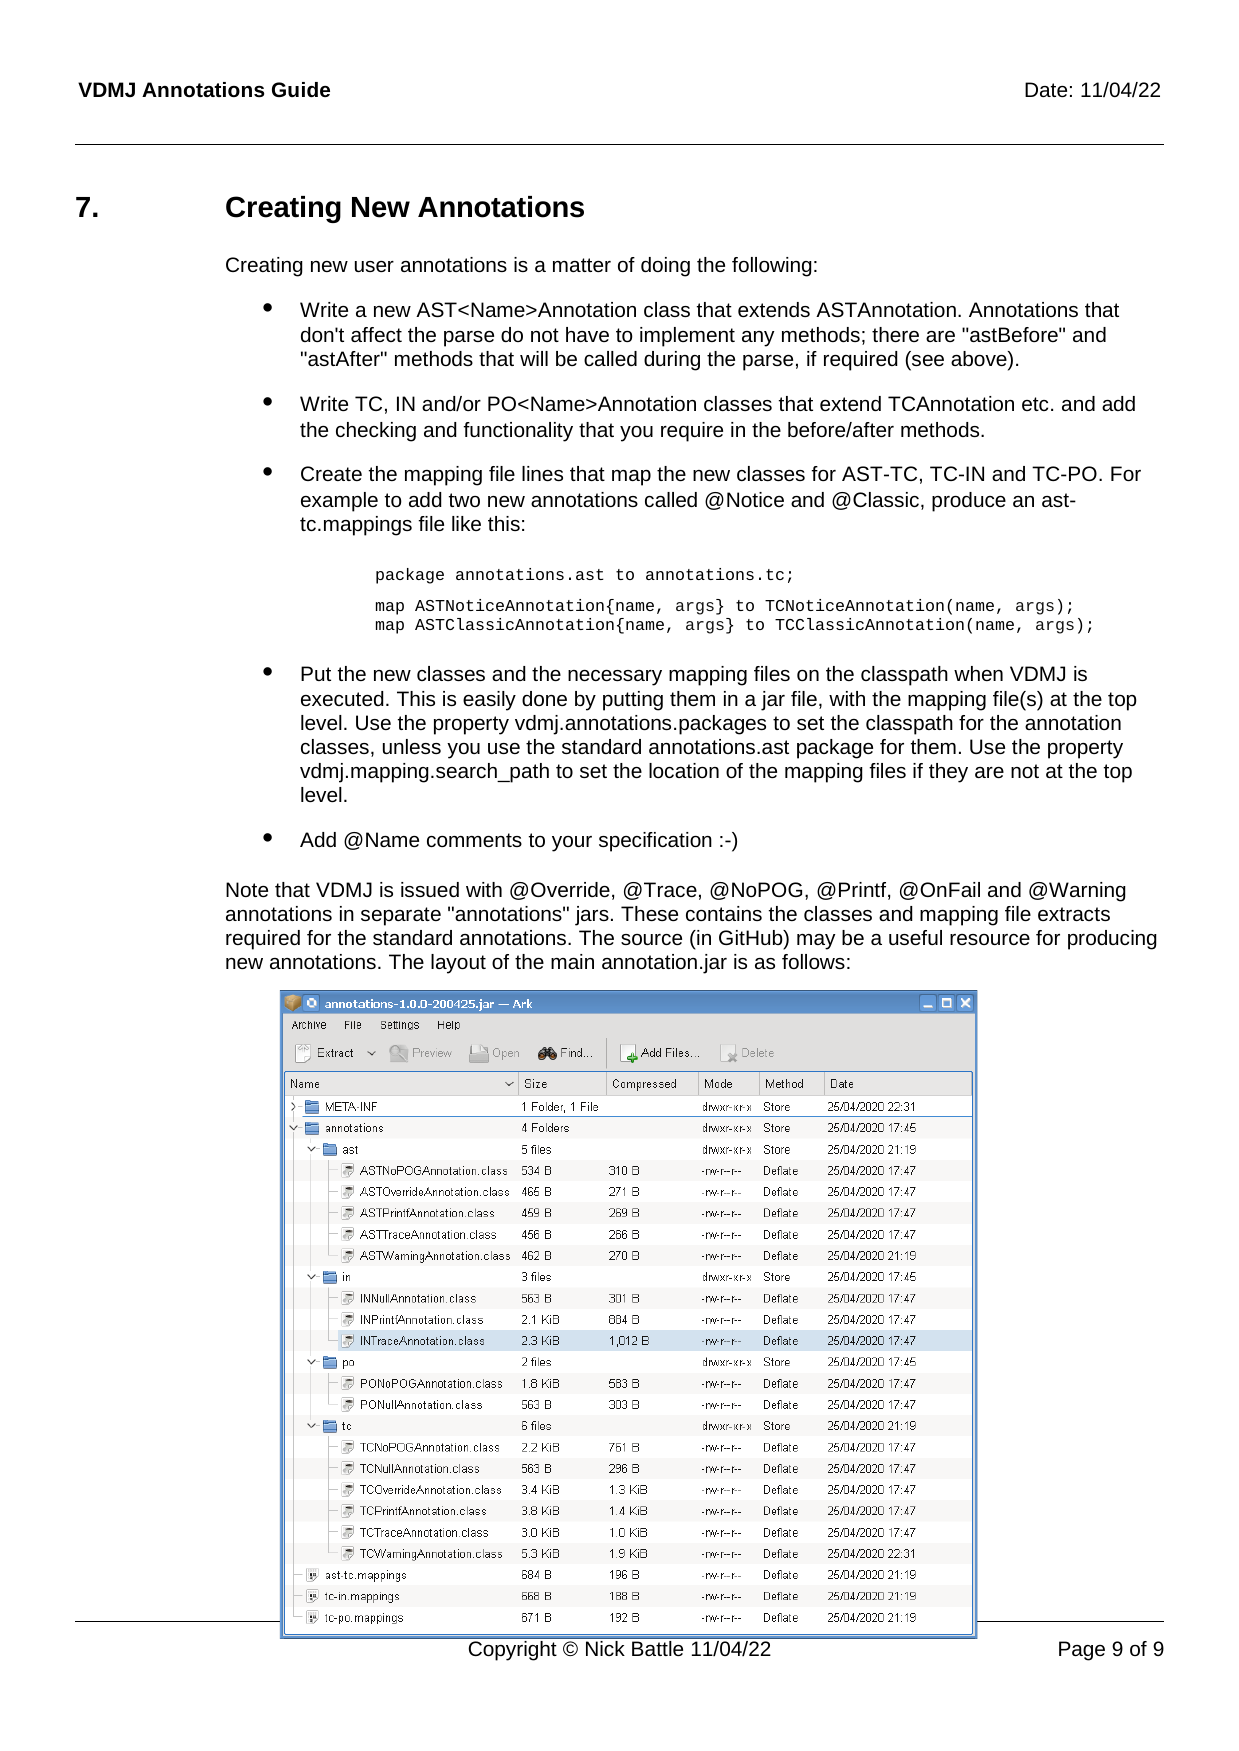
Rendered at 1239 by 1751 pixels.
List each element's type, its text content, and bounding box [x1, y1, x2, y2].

text Note that VDMJ is issued with @Override, @Trace, @NoPOG, @Printf, @OnFail and @Warning annotations in separate "annotations" jars. These contains the classes and mapping file extracts required for the standard annotations. The source (in GitHub) may be a useful resource for producing new annotations. The layout of the main annotation.jar is as follows: [225, 878, 1164, 974]
list Put the new classes and the necessary mapping files on the classpath when VDMJ is executed. This is easily done by putting them in a jar file, with the mapping file(s) at the top level. Use the property vdmj.annotations.packages to set the classpath for the annotation classes, unless you use the standard annotations.ast package for them. Use the property vdmj.mapping.search_path to set the location of the mapping files if they are not at the top level. [262, 653, 1164, 807]
text map ASTClassicAnnotation{name, args} to TCClassicAnnotation(name, args); [375, 616, 1164, 635]
picture [279, 990, 978, 1639]
text package annotations.ast to annotations.tc; [375, 548, 1164, 585]
list Write a new AST<Name>Annotation class that extends ASTAnnotation. Annotations that don't affect the parse do not have to implement any methods; there are "astBefore" and "astAfter" methods that will be called during the parse, if required (see above). [262, 290, 1164, 371]
list Create the mapping file lines that map the new classes for AST-TC, TC-IN and TC-PO. For example to add two new annotations called @Notice and @Classic, produce an ast-tc.mappings file like this: [262, 454, 1164, 536]
list Add @Name comments to your specification :-) [262, 820, 1164, 853]
list Write TC, IN and/or PO<Name>Annotation classes that extend TCAnnotation etc. and add the checking and functionality that you require in the before/after methods. [262, 384, 1164, 442]
text Creating new user annotations is a matter of doing the following: [225, 253, 1164, 277]
subtitle Creating New Annotations [75, 190, 1164, 223]
text map ASTNoticeAnnotation{name, args} to TCNoticeAnnotation(name, args); [375, 598, 1164, 616]
